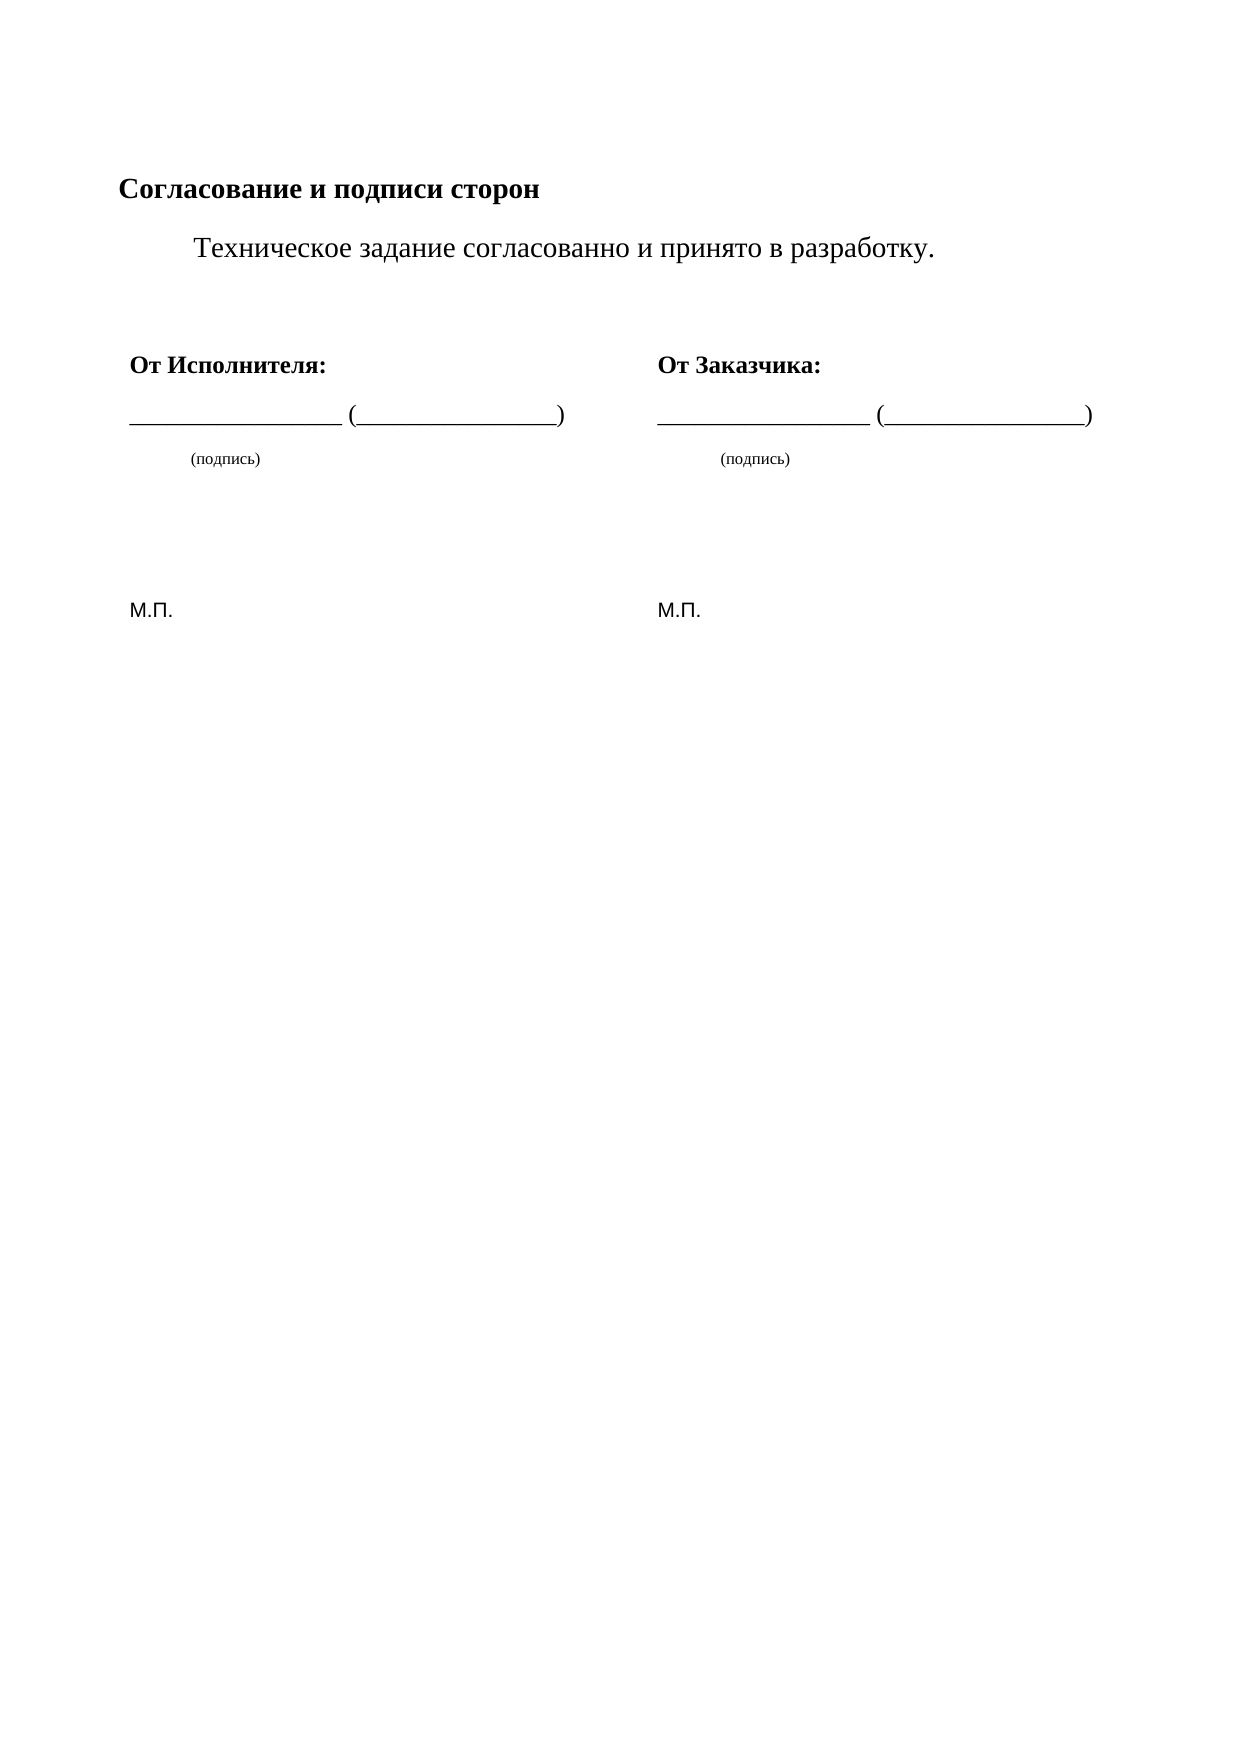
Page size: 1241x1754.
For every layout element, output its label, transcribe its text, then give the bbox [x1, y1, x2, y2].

table_cell М.П. [118, 488, 646, 731]
table_cell (подпись) [646, 439, 1174, 488]
table_header От Исполнителя: [118, 340, 646, 389]
table_cell _________________ (________________) [118, 389, 646, 439]
table_header От Заказчика: [646, 340, 1174, 389]
table_cell _________________ (________________) [646, 389, 1174, 439]
table_cell М.П. [646, 488, 1174, 731]
text Техническое задание согласованно и принято в разработку. [118, 231, 1152, 264]
table_cell (подпись) [118, 439, 646, 488]
subtitle Согласование и подписи сторон [118, 171, 1152, 205]
